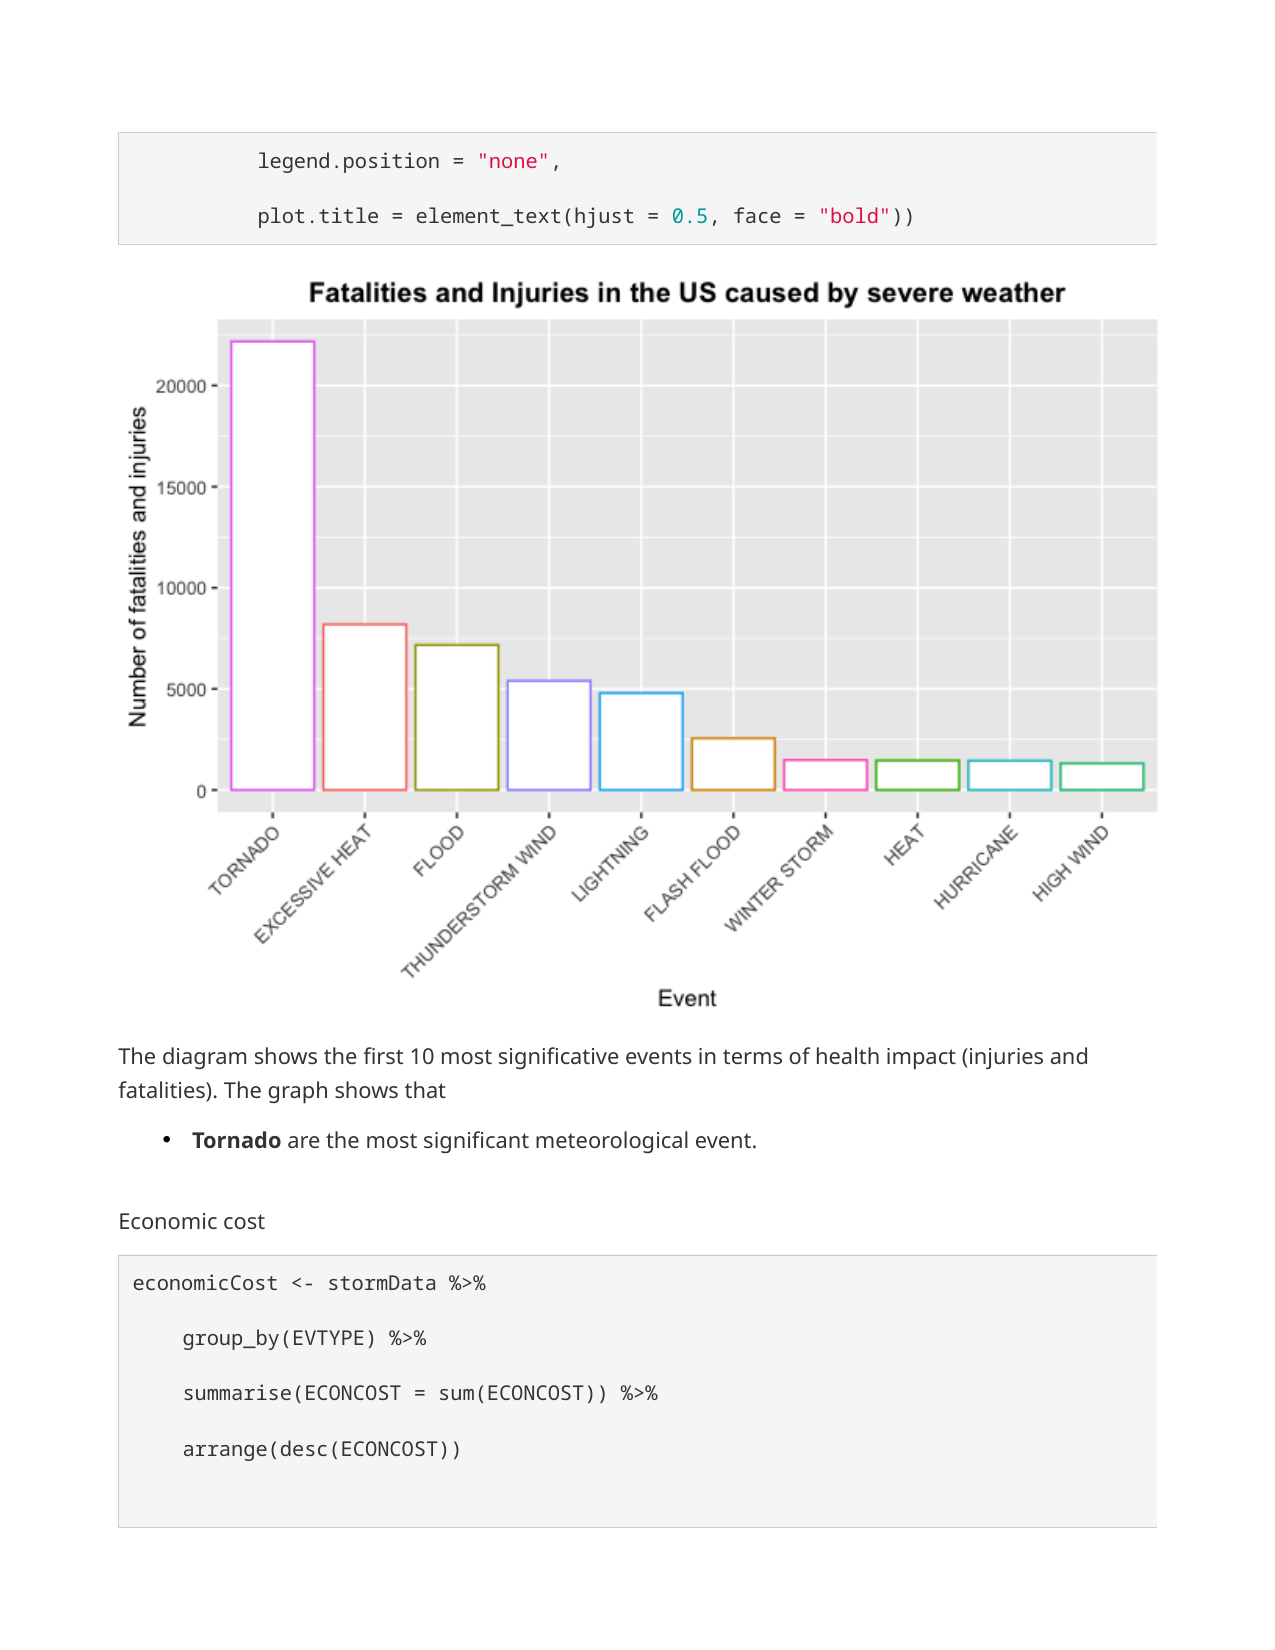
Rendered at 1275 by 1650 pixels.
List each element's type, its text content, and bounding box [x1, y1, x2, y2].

list Tornado are the most significant meteorological event. [162, 1125, 1157, 1155]
text arrange(desc(ECONCOST)) [119, 1420, 1157, 1462]
text plot.title = element_text(hjust = 0.5, face = "bold")) [119, 188, 1157, 244]
text legend.position = "none", [119, 133, 1157, 174]
text economicCost <- stormData %>% [119, 1256, 1157, 1296]
text The diagram shows the first 10 most significative events in terms of health impact (injuries and fatalities). The graph shows that [118, 1041, 1157, 1105]
subtitle Economic cost [118, 1206, 1157, 1236]
text summarise(ECONCOST = sum(ECONCOST)) %>% [119, 1365, 1157, 1407]
text group_by(EVTYPE) %>% [119, 1309, 1157, 1352]
picture [118, 271, 1169, 1022]
